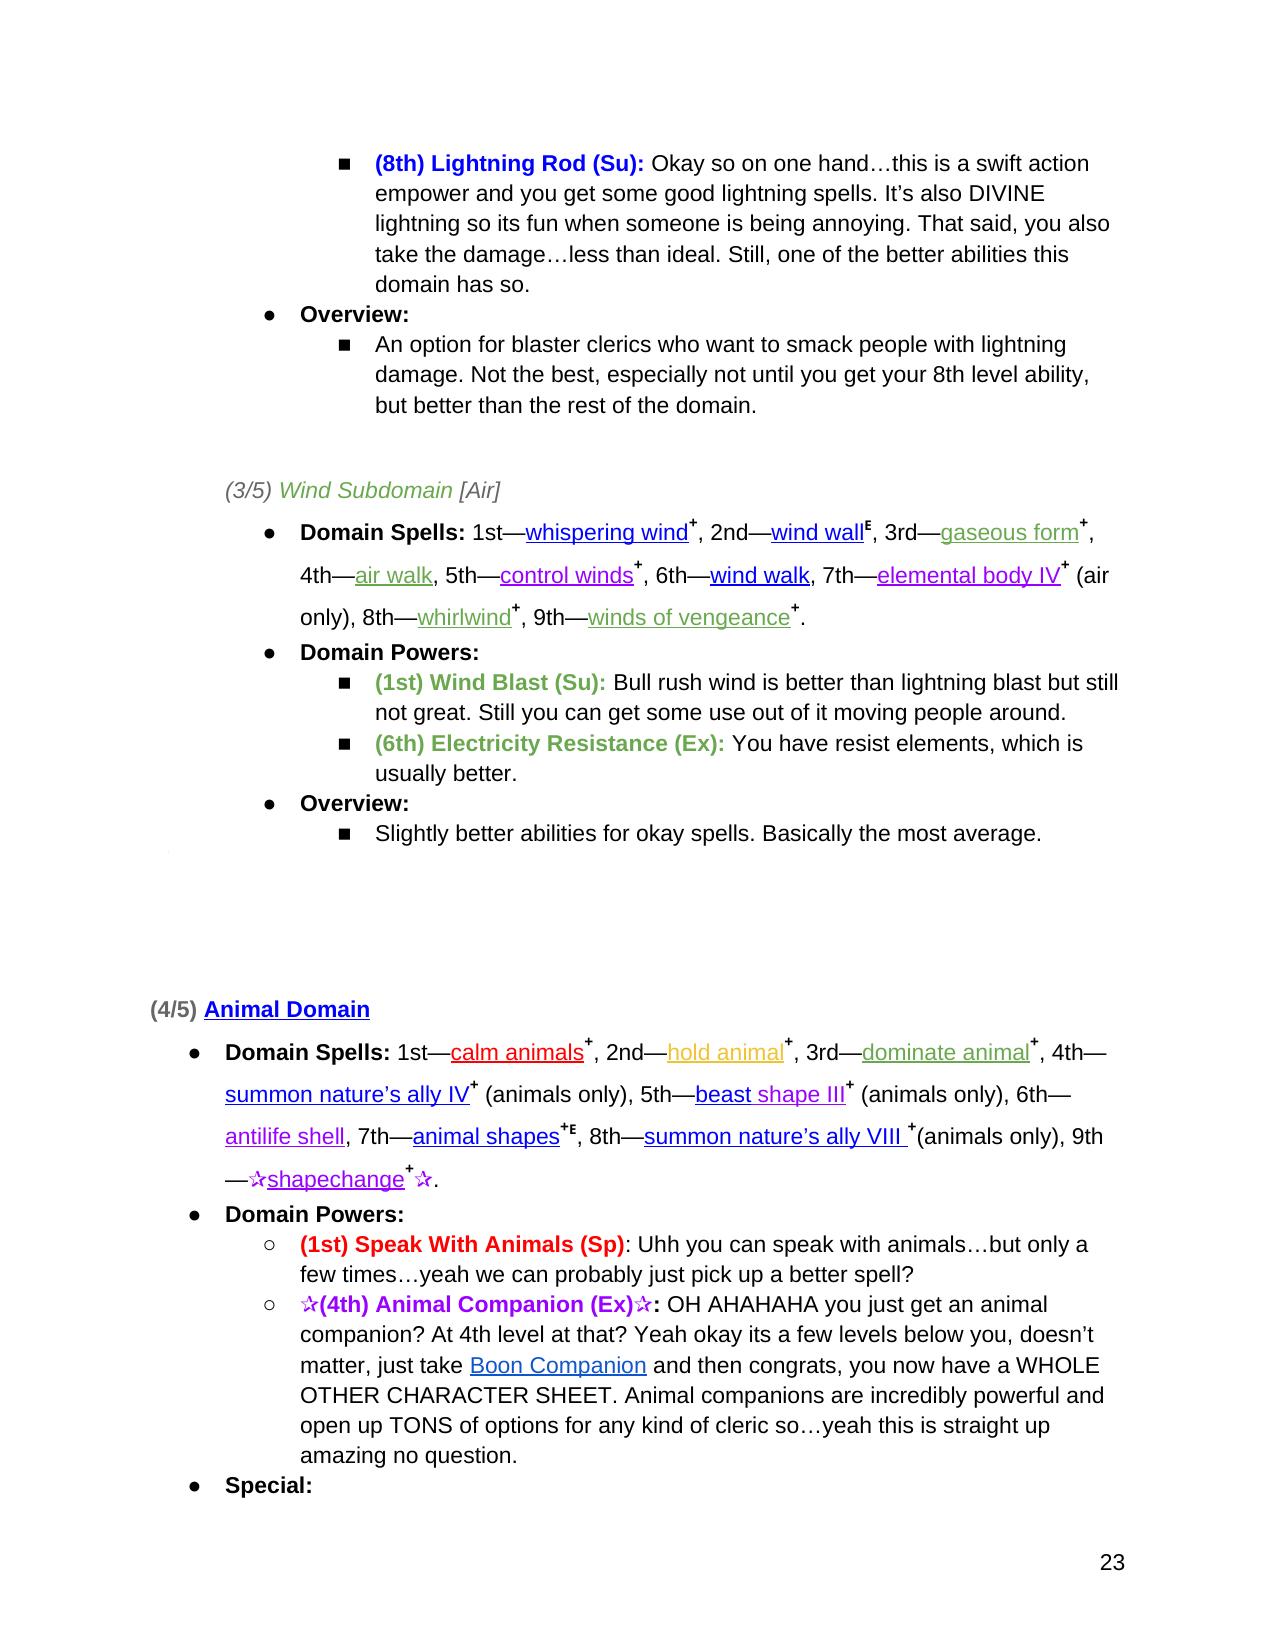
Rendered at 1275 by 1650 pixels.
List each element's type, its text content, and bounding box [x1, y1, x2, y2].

list Domain Powers: [262, 639, 1125, 665]
list Slightly better abilities for okay spells. Basically the most average. [337, 820, 1125, 847]
list (8th) Lightning Rod (Su): Okay so on one hand…this is a swift action empower and you get some good lightning spells. It’s also DIVINE lightning so its fun when someone is being annoying. That said, you also take the damage…less than ideal. Still, one of the better abilities this domain has so. [337, 150, 1125, 297]
list (1st) Speak With Animals (Sp): Uhh you can speak with animals…but only a few times…yeah we can probably just pick up a better spell? [262, 1231, 1125, 1287]
list Domain Powers: [187, 1201, 1125, 1227]
list Overview: [262, 301, 1125, 327]
list (1st) Wind Blast (Su): Bull rush wind is better than lightning blast but still not great. Still you can get some use out of it moving people around. [337, 669, 1125, 726]
list (6th) Electricity Resistance (Ex): You have resist elements, which is usually better. [337, 729, 1125, 786]
list Domain Spells: 1st—calm animals+, 2nd—hold animal+, 3rd—dominate animal+, 4th—summon nature’s ally IV+ (animals only), 5th—beast shape III+ (animals only), 6th—antilife shell, 7th—animal shapes+E, 8th—summon nature’s ally VIII +(animals only), 9th—✰shapechange+✰. [187, 1031, 1125, 1195]
list An option for blaster clerics who want to smack people with lightning damage. Not the best, especially not until you get your 8th level ability, but better than the rest of the domain. [337, 331, 1125, 418]
list Special: [187, 1472, 1125, 1499]
list ✰(4th) Animal Companion (Ex)✰: OH AHAHAHA you just get an animal companion? At 4th level at that? Yeah okay its a few levels below you, doesn’t matter, just take Boon Companion and then congrats, you now have a WHOLE OTHER CHARACTER SHEET. Animal companions are incredibly powerful and open up TONS of options for any kind of cleric so…yeah this is straight up amazing no question. [262, 1291, 1125, 1468]
list Domain Spells: 1st—whispering wind+, 2nd—wind wallE, 3rd—gaseous form+, 4th—air walk, 5th—control winds+, 6th—wind walk, 7th—elemental body IV+ (air only), 8th—whirlwind+, 9th—winds of vengeance+. [262, 512, 1125, 633]
subtitle (3/5) Wind Subdomain [Air] [225, 477, 1125, 503]
list Overview: [262, 790, 1125, 816]
subtitle (4/5) Animal Domain [150, 996, 1125, 1023]
